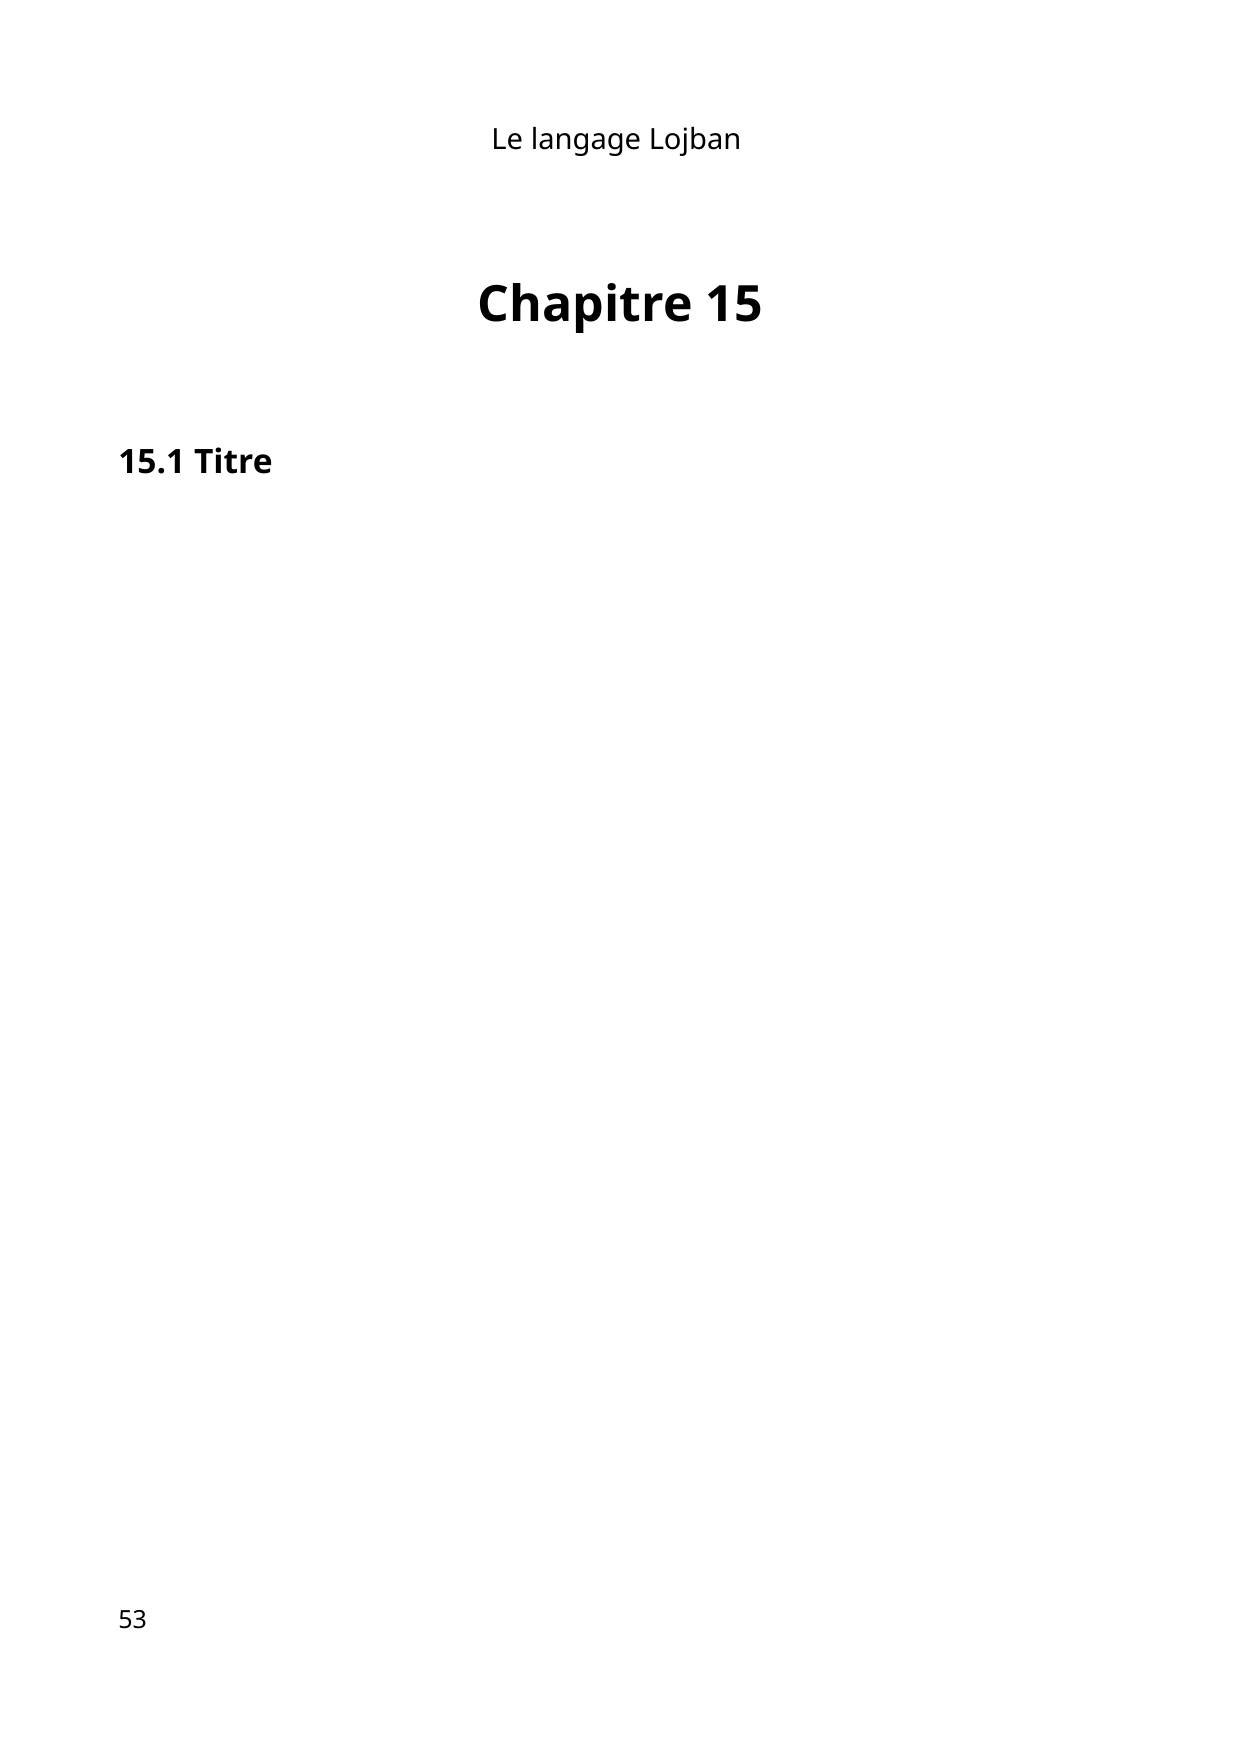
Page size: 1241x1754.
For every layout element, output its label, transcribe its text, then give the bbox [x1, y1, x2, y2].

subtitle Chapitre 15 [118, 268, 1122, 404]
subtitle 15.1 Titre [118, 437, 1122, 483]
